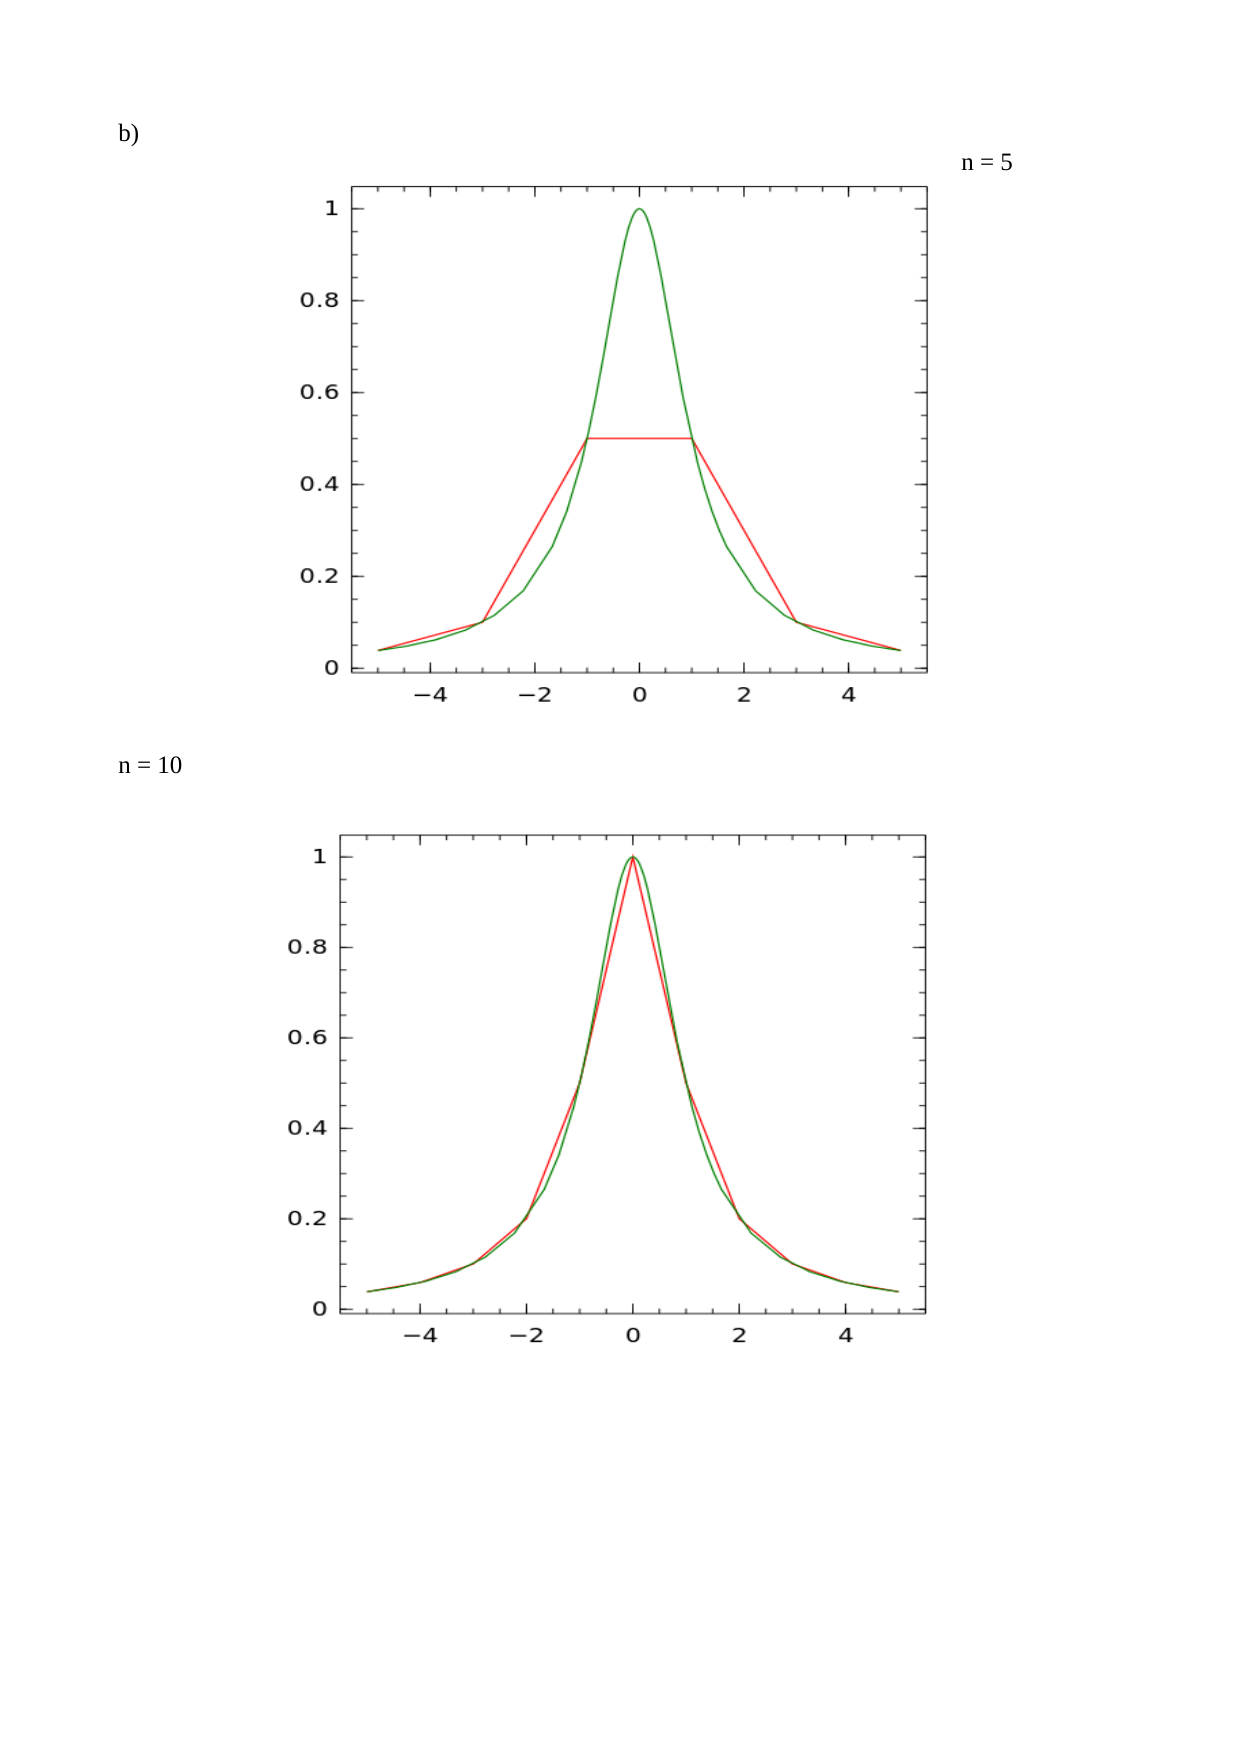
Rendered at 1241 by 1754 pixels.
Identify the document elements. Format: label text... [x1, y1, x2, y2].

picture [267, 158, 962, 732]
text b) [118, 118, 1122, 147]
text n = 10 [118, 751, 1122, 779]
picture [255, 808, 961, 1372]
text n = 5 [118, 147, 1122, 176]
